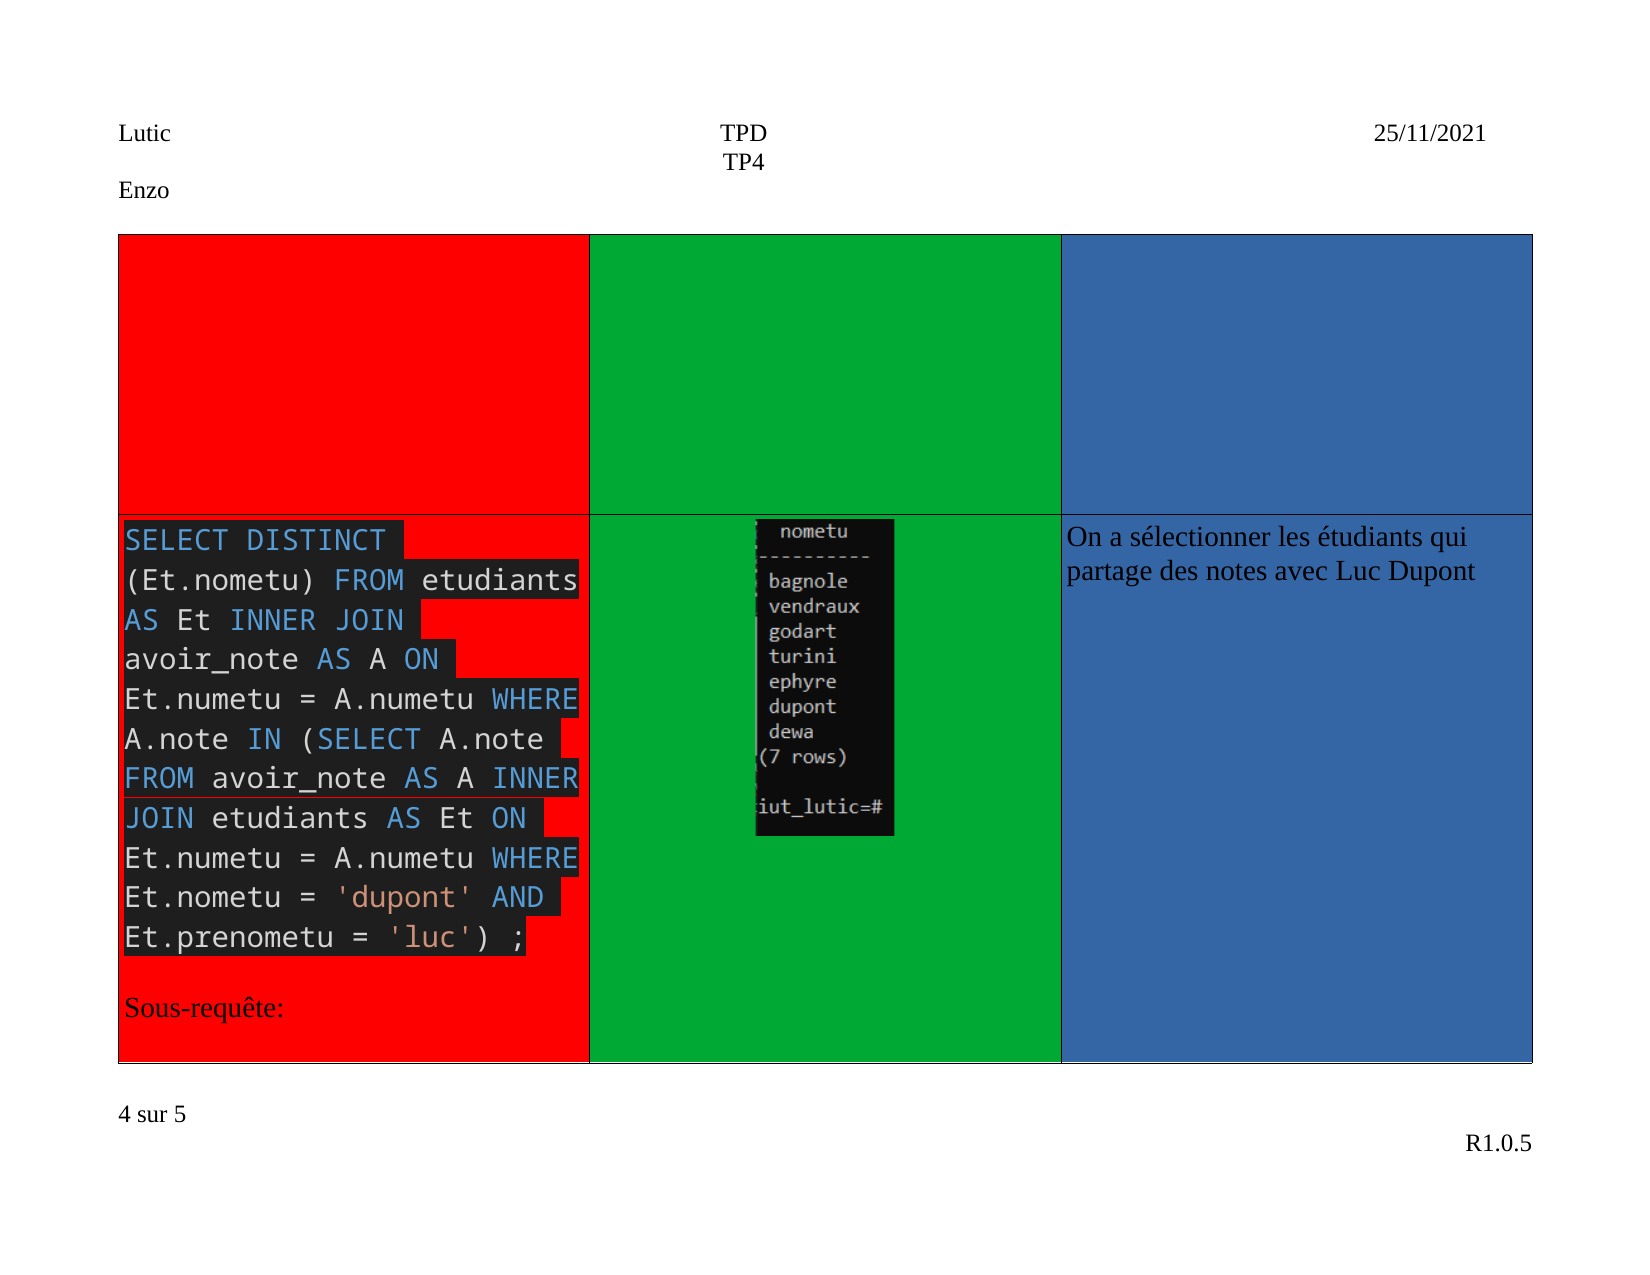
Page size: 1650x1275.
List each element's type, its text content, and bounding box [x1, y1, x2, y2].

table_cell [1062, 235, 1532, 514]
table_cell On a sélectionner les étudiants qui partage des notes avec Luc Dupont [1062, 515, 1532, 1062]
table_cell [590, 515, 1061, 1062]
table_cell [119, 235, 589, 514]
table_cell SELECT DISTINCT (Et.nometu) FROM etudiants AS Et INNER JOIN avoir_note AS A ON Et.numetu = A.numetu WHERE A.note IN (SELECT A.note FROM avoir_note AS A INNER JOIN etudiants AS Et ON Et.numetu = A.numetu WHERE Et.nometu = 'dupont' AND Et.prenometu = 'luc') ; Sous-requête: [119, 515, 589, 1062]
table_cell [590, 235, 1061, 514]
picture [755, 519, 895, 836]
